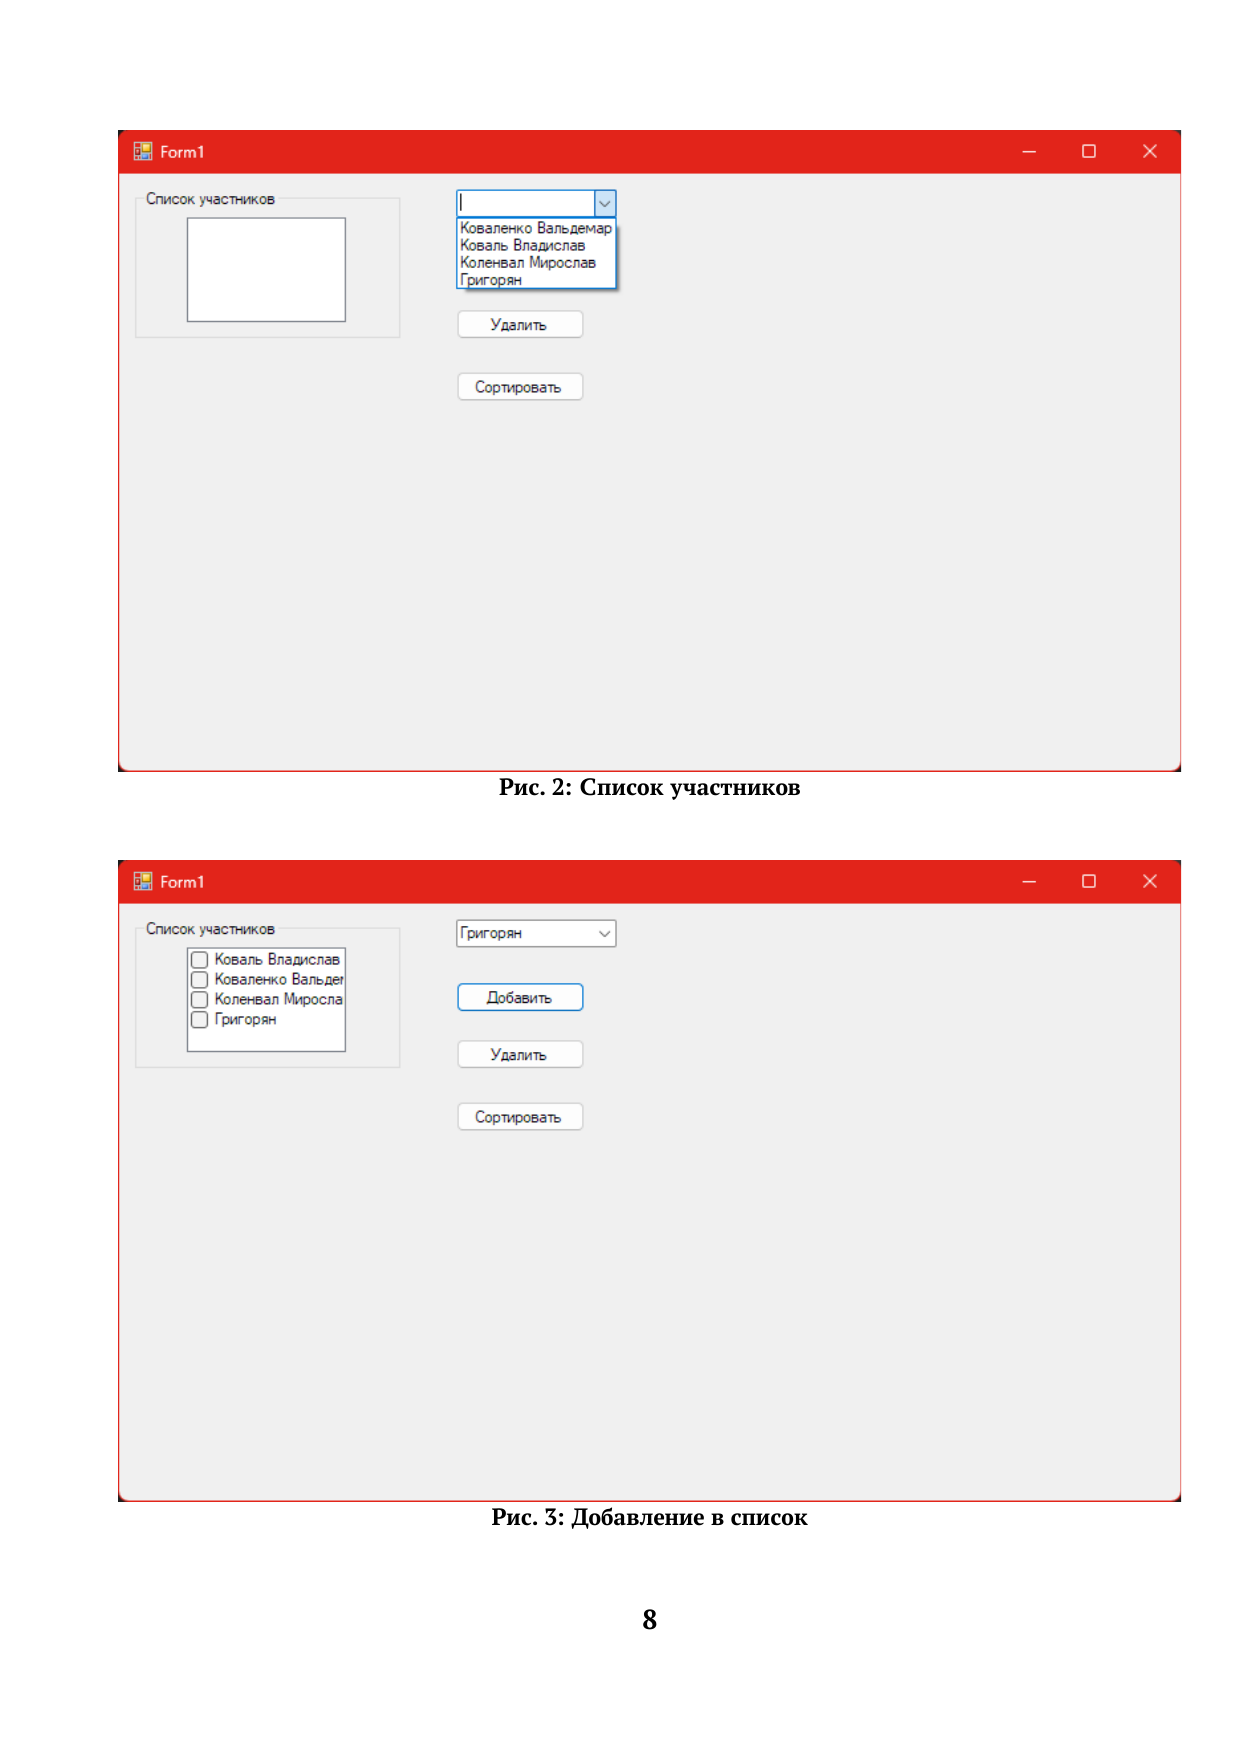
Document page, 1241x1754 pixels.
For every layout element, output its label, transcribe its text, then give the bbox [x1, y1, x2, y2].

picture [118, 860, 1182, 1502]
text Рис. 3: Добавление в список [118, 1502, 1181, 1530]
picture [118, 130, 1182, 772]
text Рис. 2: Список участников [118, 772, 1181, 801]
